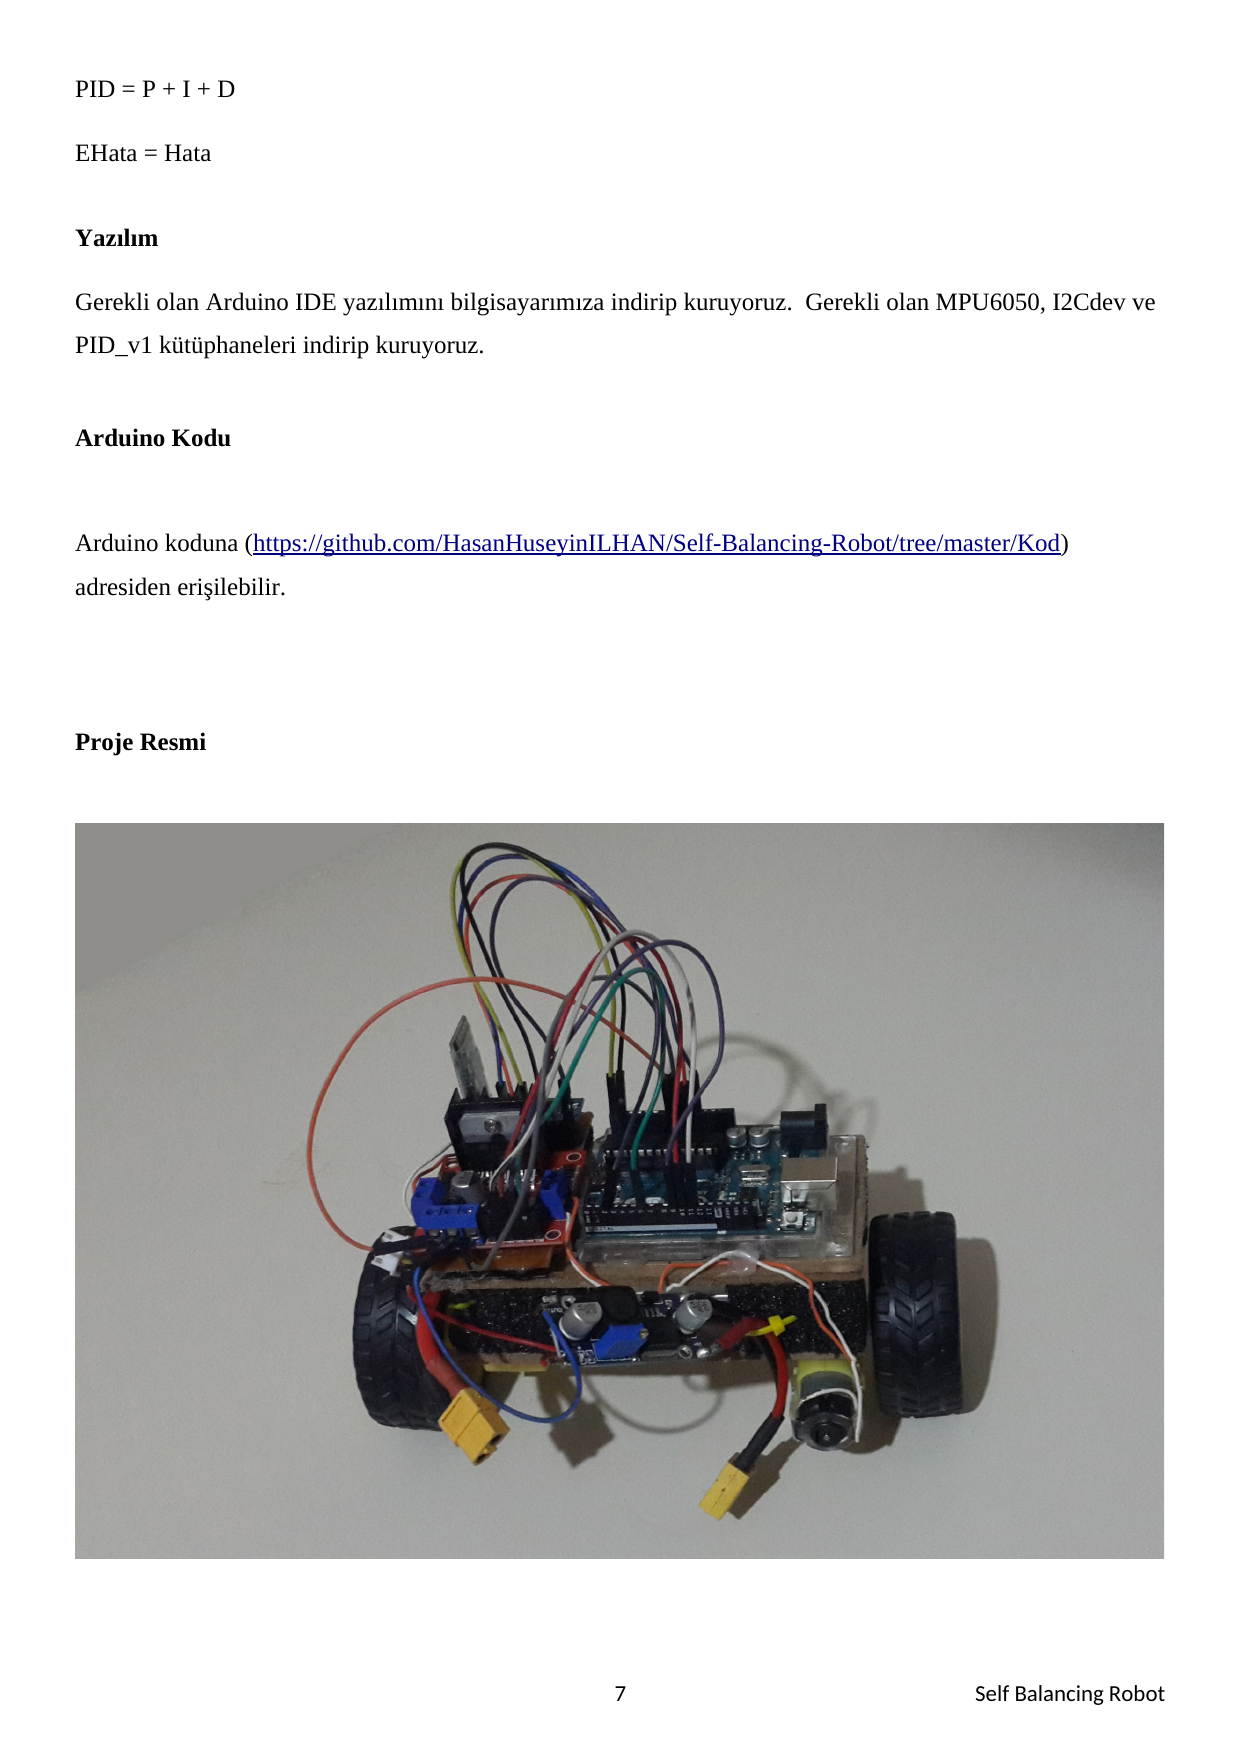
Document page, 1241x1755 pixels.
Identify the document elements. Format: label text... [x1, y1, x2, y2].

subtitle Gerekli olan Arduino IDE yazılımını bilgisayarımıza indirip kuruyoruz. Gerekli olan MPU6050, I2Cdev ve PID_v1 kütüphaneleri indirip kuruyoruz. [75, 287, 1165, 358]
subtitle Arduino Kodu [75, 423, 1165, 452]
subtitle Proje Resmi [75, 727, 1165, 756]
text Arduino koduna (https://github.com/HasanHuseyinILHAN/Self-Balancing-Robot/tree/master/Kod) adresiden erişilebilir. [75, 528, 1165, 600]
text PID = P + I + D [75, 74, 1165, 103]
text EHata = Hata [75, 138, 1165, 167]
subtitle Yazılım [75, 223, 1165, 251]
